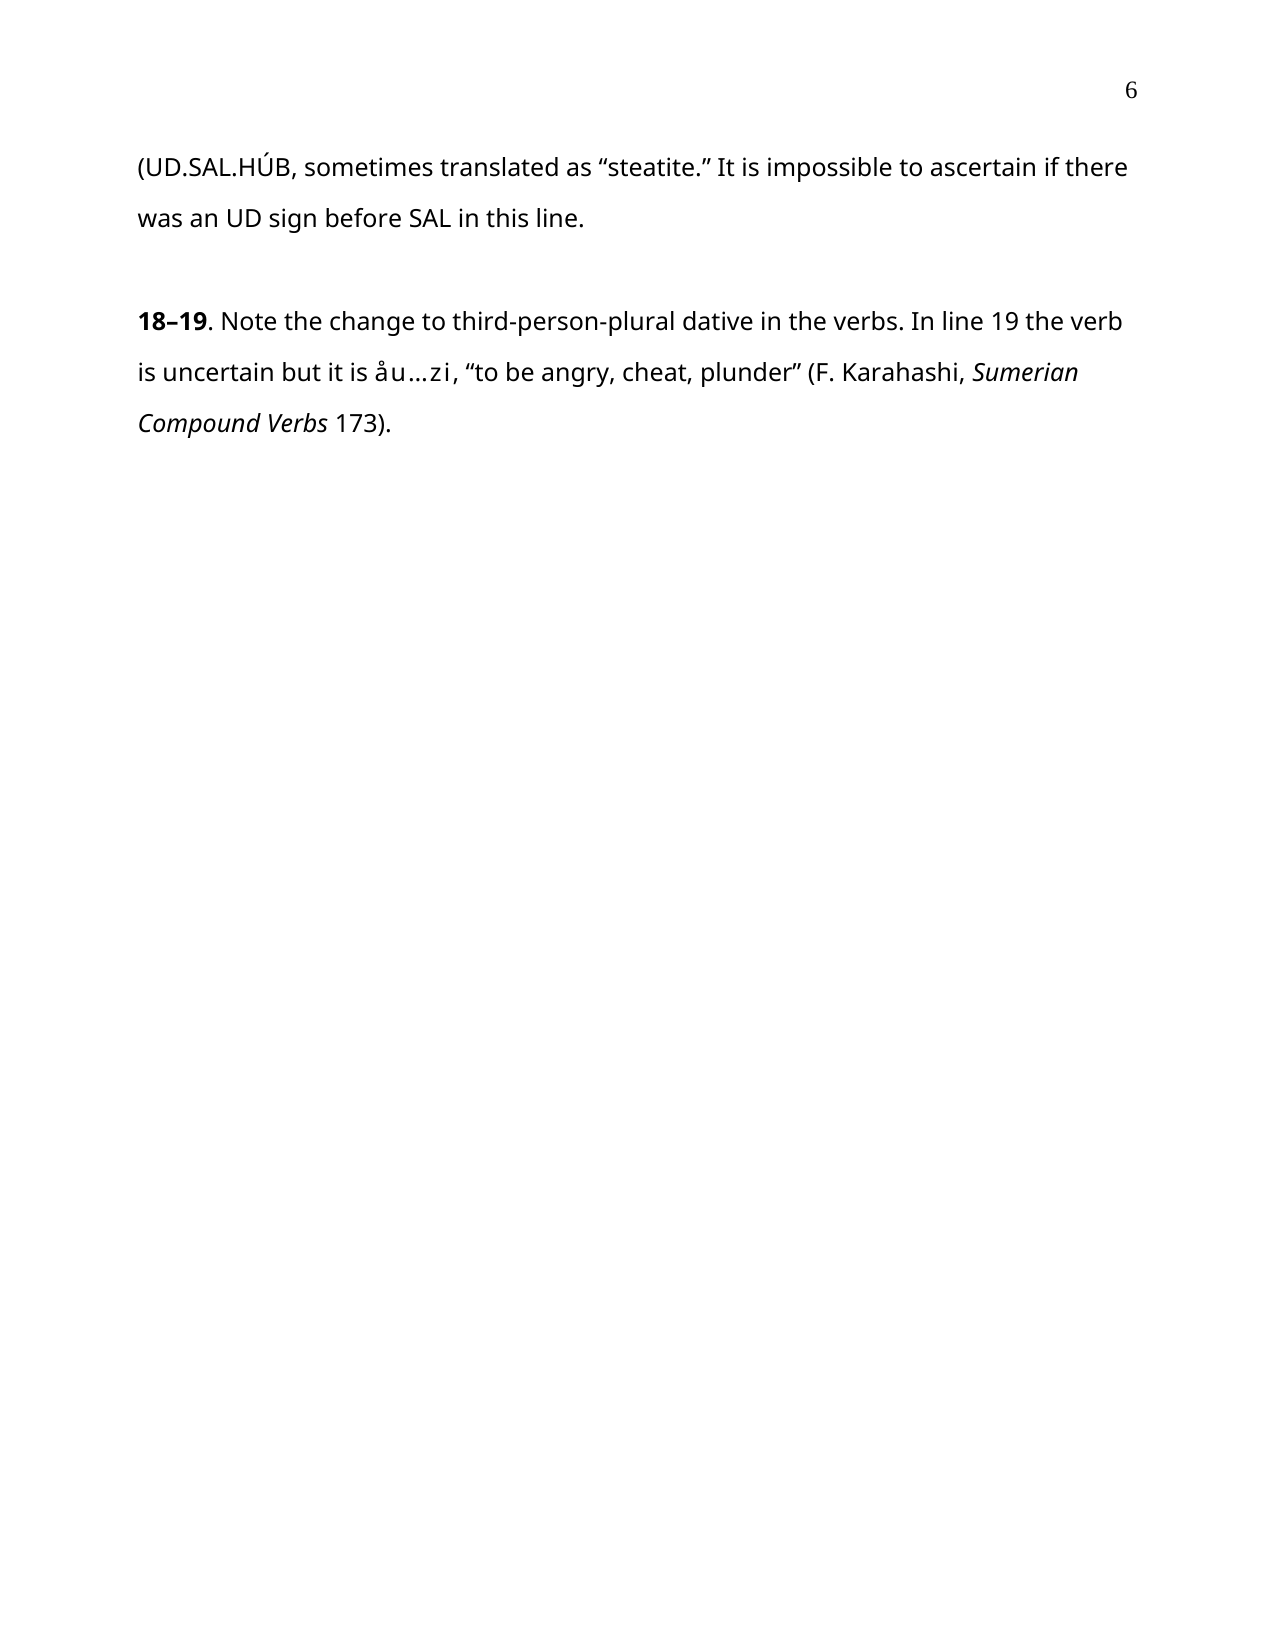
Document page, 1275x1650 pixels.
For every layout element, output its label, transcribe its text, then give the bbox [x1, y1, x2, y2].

text (UD.SAL.HÚB, sometimes translated as “steatite.” It is impossible to ascertain if there was an UD sign before SAL in this line. [137, 150, 1138, 235]
text 18–19. Note the change to third-person-plural dative in the verbs. In line 19 the verb is uncertain but it is åu…zi, “to be angry, cheat, plunder” (F. Karahashi, Sumerian Compound Verbs 173). [137, 303, 1138, 439]
